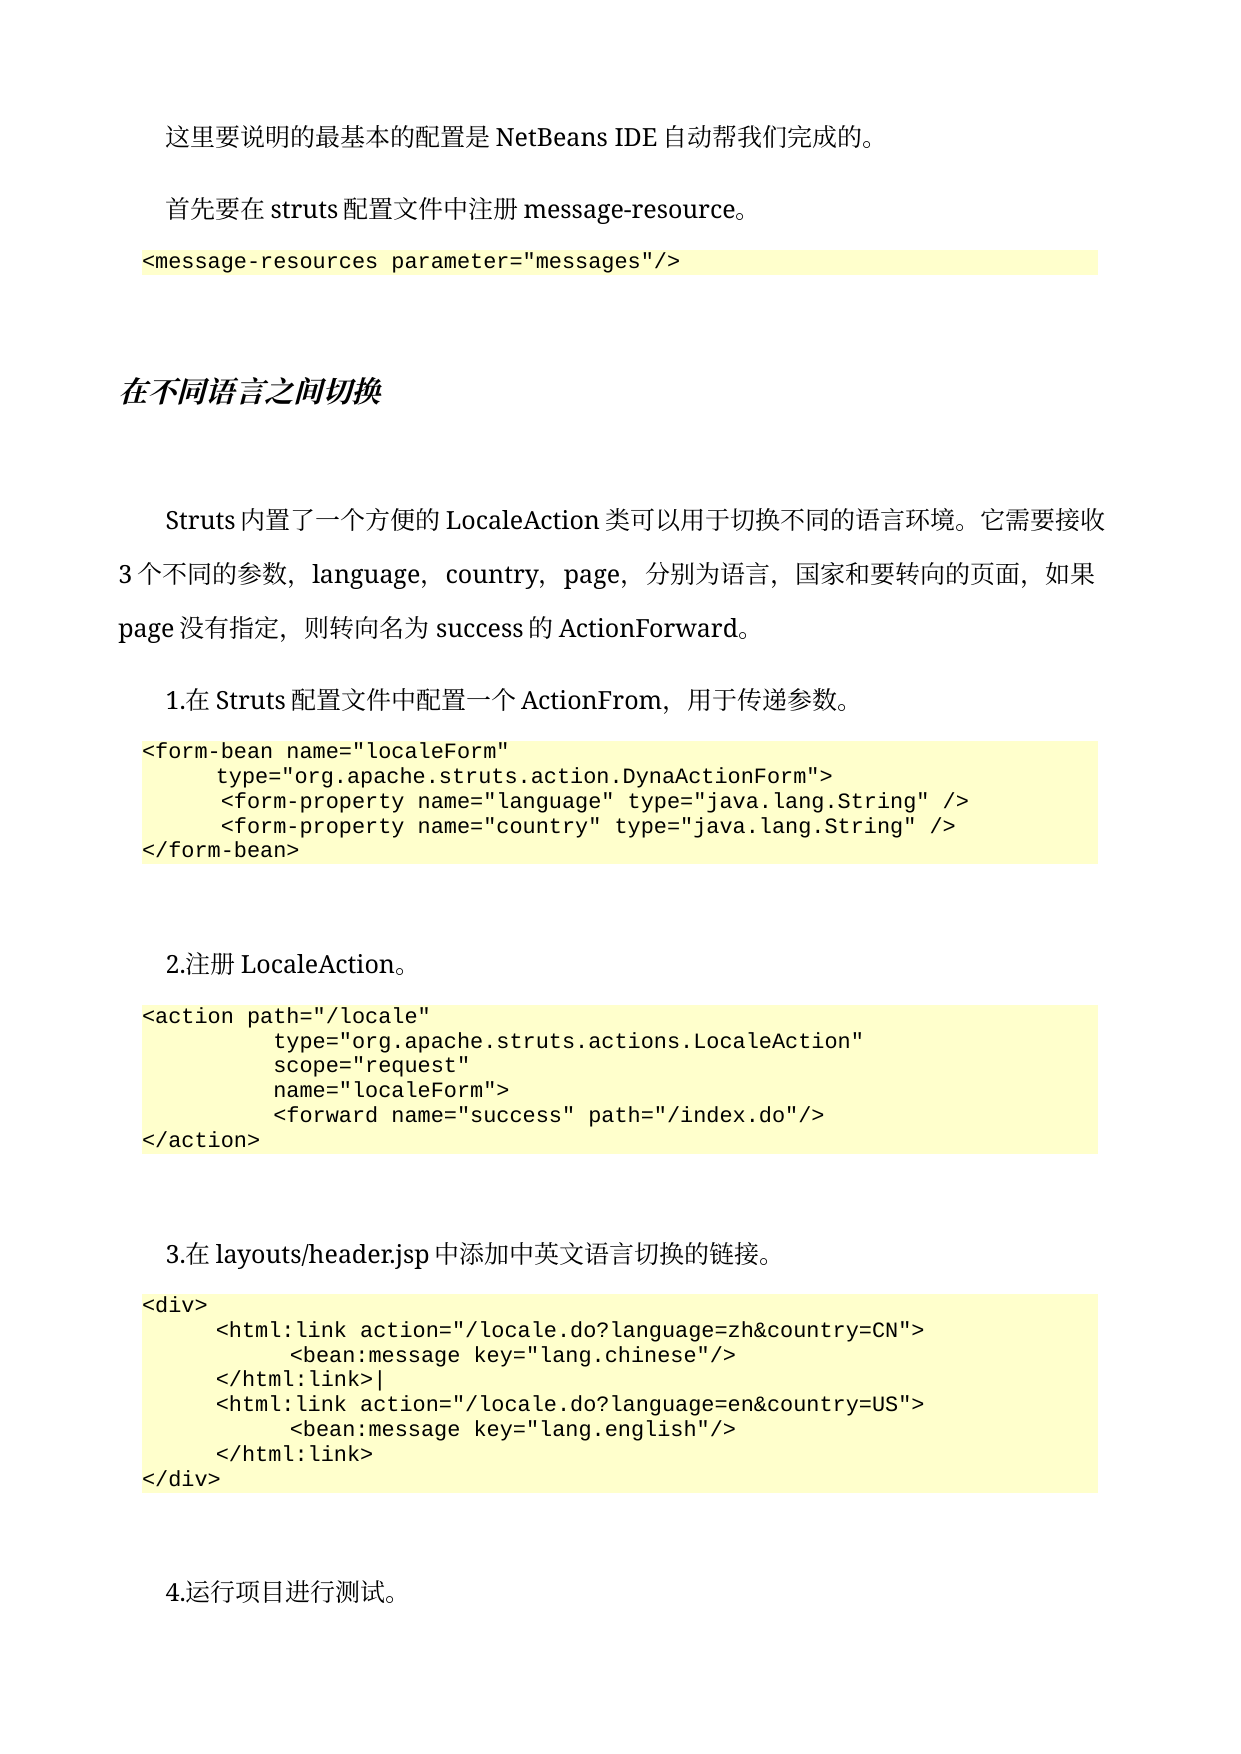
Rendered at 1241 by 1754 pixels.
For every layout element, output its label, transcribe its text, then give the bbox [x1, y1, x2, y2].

text <bean:message key="lang.chinese"/> [142, 1344, 1098, 1369]
text <form-bean name="localeForm" type="org.apache.struts.action.DynaActionForm"> [142, 741, 1098, 790]
text <forward name="success" path="/index.do"/> [142, 1104, 1098, 1129]
text </action> [142, 1129, 1098, 1154]
text name="localeForm"> [142, 1079, 1098, 1104]
text <form-property name="language" type="java.lang.String" /> [142, 790, 1098, 815]
subtitle 在不同语言之间切换 [118, 368, 1122, 410]
text <message-resources parameter="messages"/> [142, 250, 1098, 275]
text <action path="/locale" [142, 1005, 1098, 1030]
text 3.在layouts/header.jsp中添加中英文语言切换的链接。 [118, 1234, 1122, 1270]
text 首先要在struts配置文件中注册message-resource。 [118, 190, 1122, 226]
text <form-property name="country" type="java.lang.String" /> [142, 815, 1098, 840]
text </div> [142, 1468, 1098, 1493]
text 这里要说明的最基本的配置是NetBeans IDE自动帮我们完成的。 [118, 118, 1122, 154]
text <bean:message key="lang.english"/> [142, 1418, 1098, 1443]
text <html:link action="/locale.do?language=zh&country=CN"> [142, 1319, 1098, 1344]
text 4.运行项目进行测试。 [118, 1573, 1122, 1609]
text </html:link>| [142, 1369, 1098, 1393]
text <html:link action="/locale.do?language=en&country=US"> [142, 1393, 1098, 1418]
text </html:link> [142, 1443, 1098, 1468]
text Struts内置了一个方便的LocaleAction类可以用于切换不同的语言环境。它需要接收3个不同的参数，language，country，page，分别为语言，国家和要转向的页面，如果page没有指定，则转向名为 success的ActionForward。 [118, 501, 1122, 645]
text type="org.apache.struts.actions.LocaleAction" [142, 1030, 1098, 1054]
text </form-bean> [142, 840, 1098, 864]
text scope="request" [142, 1054, 1098, 1079]
text 1.在Struts配置文件中配置一个ActionFrom，用于传递参数。 [118, 681, 1122, 717]
text <div> [142, 1294, 1098, 1319]
text 2.注册LocaleAction。 [118, 945, 1122, 981]
